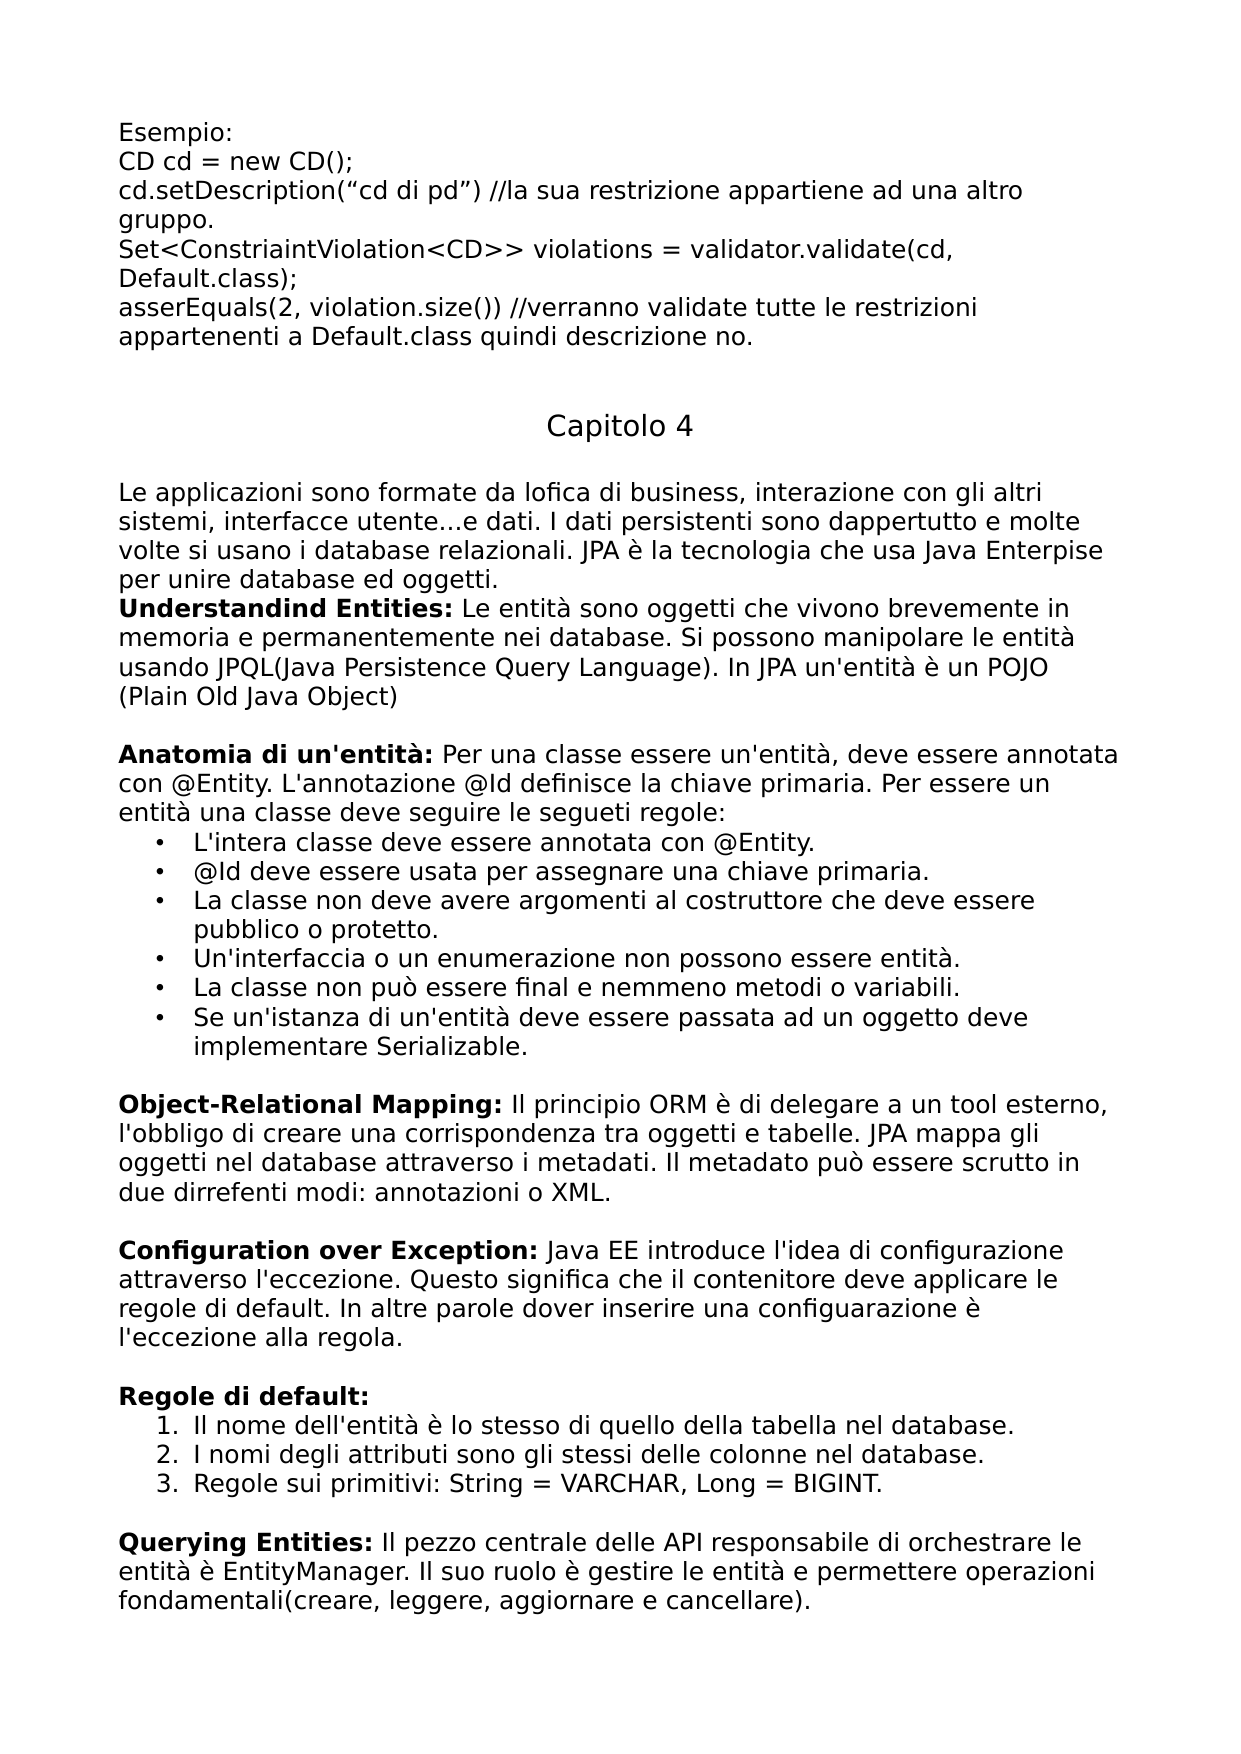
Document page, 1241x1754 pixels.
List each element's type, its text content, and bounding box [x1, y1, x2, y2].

text cd.setDescription(“cd di pd”) //la sua restrizione appartiene ad una altro gruppo. [118, 176, 1122, 235]
text Anatomia di un'entità: Per una classe essere un'entità, deve essere annotata con @Entity. L'annotazione @Id definisce la chiave primaria. Per essere un entità una classe deve seguire le segueti regole: [118, 740, 1122, 828]
list @Id deve essere usata per assegnare una chiave primaria. [156, 857, 1122, 886]
text asserEquals(2, violation.size()) //verranno validate tutte le restrizioni appartenenti a Default.class quindi descrizione no. [118, 293, 1122, 351]
text Set<ConstriaintViolation<CD>> violations = validator.validate(cd, Default.class); [118, 235, 1122, 293]
text Regole di default: [118, 1382, 1122, 1411]
text Understandind Entities: Le entità sono oggetti che vivono brevemente in memoria e permanentemente nei database. Si possono manipolare le entità usando JPQL(Java Persistence Query Language). In JPA un'entità è un POJO (Plain Old Java Object) [118, 594, 1122, 711]
text Le applicazioni sono formate da lofica di business, interazione con gli altri sistemi, interfacce utente...e dati. I dati persistenti sono dappertutto e molte volte si usano i database relazionali. JPA è la tecnologia che usa Java Enterpise per unire database ed oggetti. [118, 478, 1122, 594]
list La classe non può essere final e nemmeno metodi o variabili. [156, 973, 1122, 1003]
list L'intera classe deve essere annotata con @Entity. [156, 828, 1122, 857]
list Se un'istanza di un'entità deve essere passata ad un oggetto deve implementare Serializable. [156, 1003, 1122, 1061]
list I nomi degli attributi sono gli stessi delle colonne nel database. [156, 1440, 1122, 1469]
list La classe non deve avere argomenti al costruttore che deve essere pubblico o protetto. [156, 886, 1122, 944]
text CD cd = new CD(); [118, 147, 1122, 176]
list Un'interfaccia o un enumerazione non possono essere entità. [156, 944, 1122, 973]
list Il nome dell'entità è lo stesso di quello della tabella nel database. [156, 1411, 1122, 1440]
text Querying Entities: Il pezzo centrale delle API responsabile di orchestrare le entità è EntityManager. Il suo ruolo è gestire le entità e permettere operazioni fondamentali(creare, leggere, aggiornare e cancellare). [118, 1528, 1122, 1615]
text Capitolo 4 [118, 410, 1122, 444]
text Esempio: [118, 118, 1122, 147]
list Regole sui primitivi: String = VARCHAR, Long = BIGINT. [156, 1469, 1122, 1498]
text Object-Relational Mapping: Il principio ORM è di delegare a un tool esterno, l'obbligo di creare una corrispondenza tra oggetti e tabelle. JPA mappa gli oggetti nel database attraverso i metadati. Il metadato può essere scrutto in due dirrefenti modi: annotazioni o XML. [118, 1090, 1122, 1207]
text Configuration over Exception: Java EE introduce l'idea di configurazione attraverso l'eccezione. Questo significa che il contenitore deve applicare le regole di default. In altre parole dover inserire una configuarazione è l'eccezione alla regola. [118, 1236, 1122, 1353]
